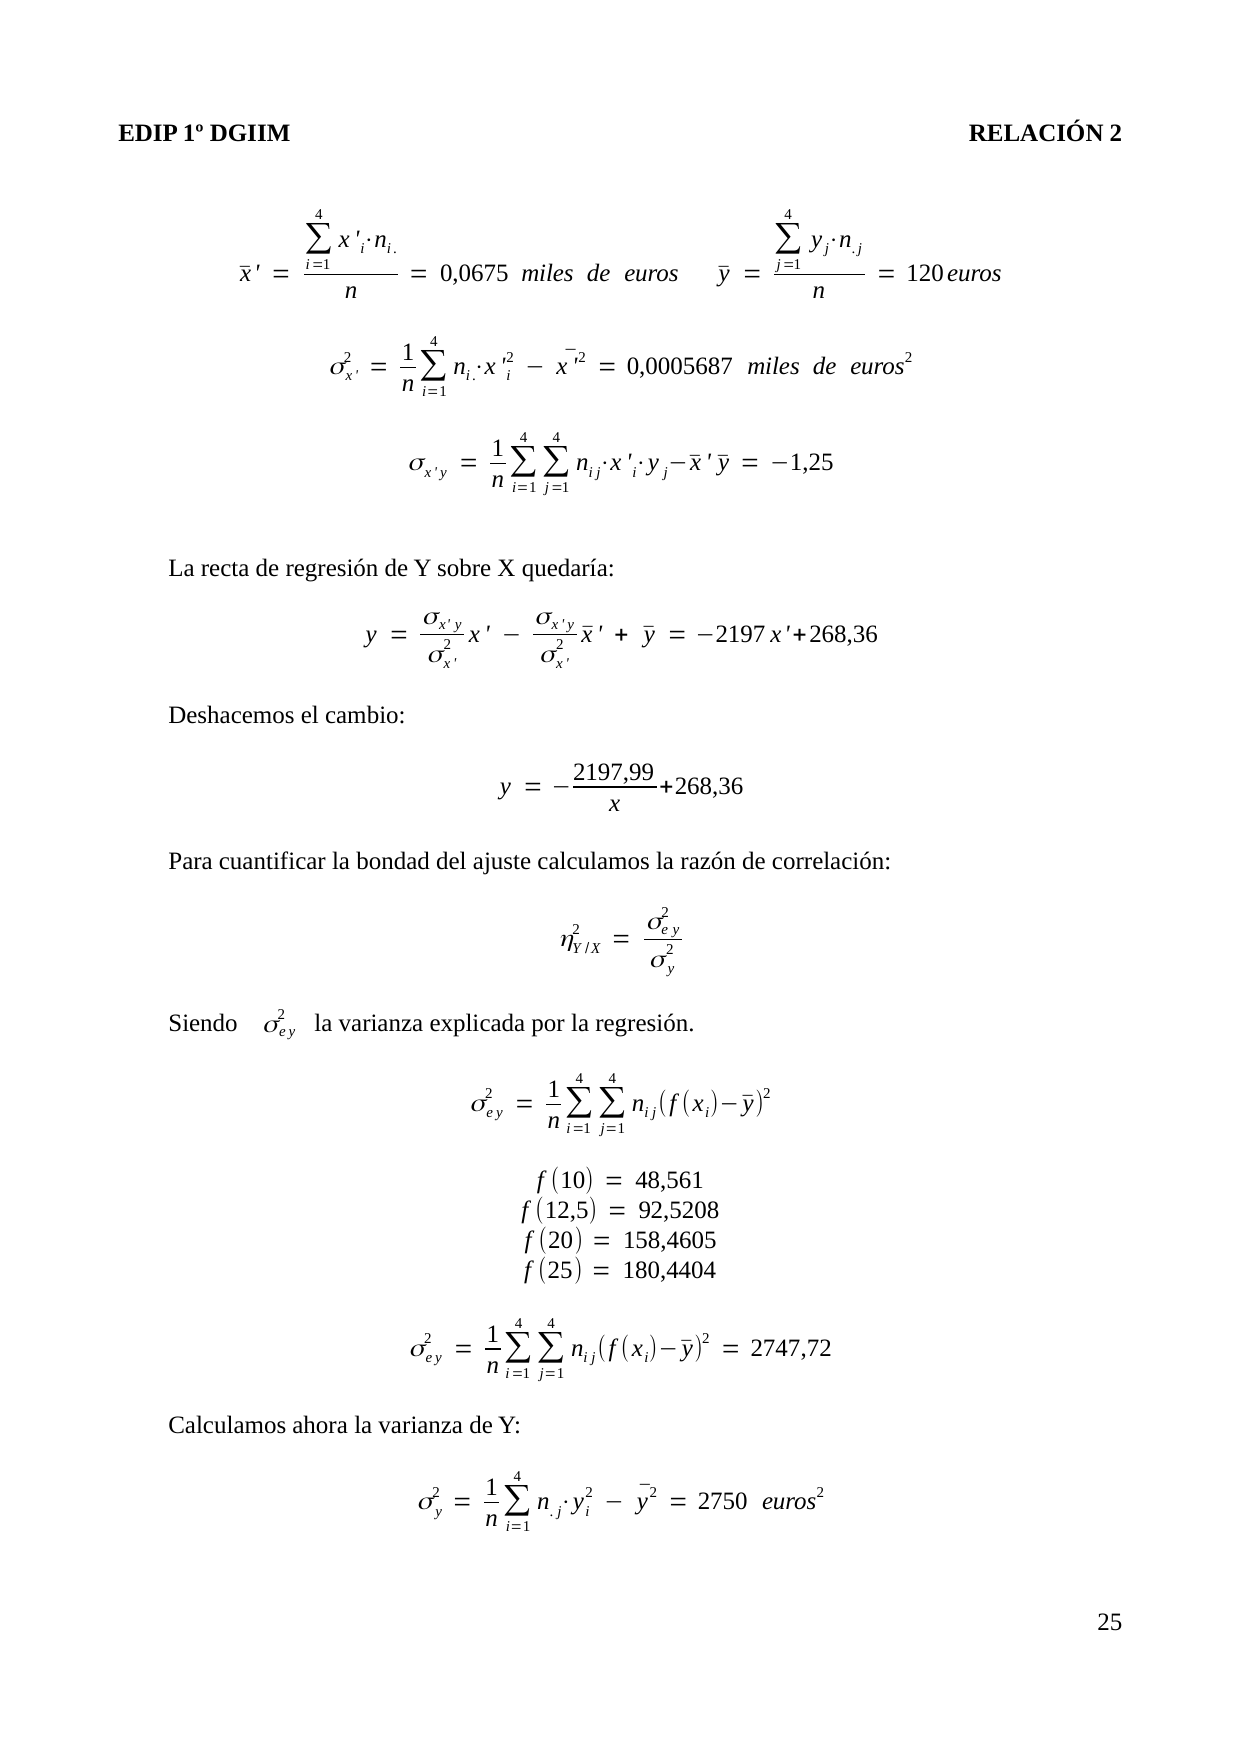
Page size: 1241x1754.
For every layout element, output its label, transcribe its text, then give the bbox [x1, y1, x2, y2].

text Para cuantificar la bondad del ajuste calculamos la razón de correlación: [118, 846, 1122, 874]
text La recta de regresión de Y sobre X quedaría: [118, 553, 1122, 582]
text Siendo la varianza explicada por la regresión. [118, 1005, 1122, 1040]
text Calculamos ahora la varianza de Y: [118, 1410, 1122, 1439]
text Deshacemos el cambio: [118, 701, 1122, 729]
